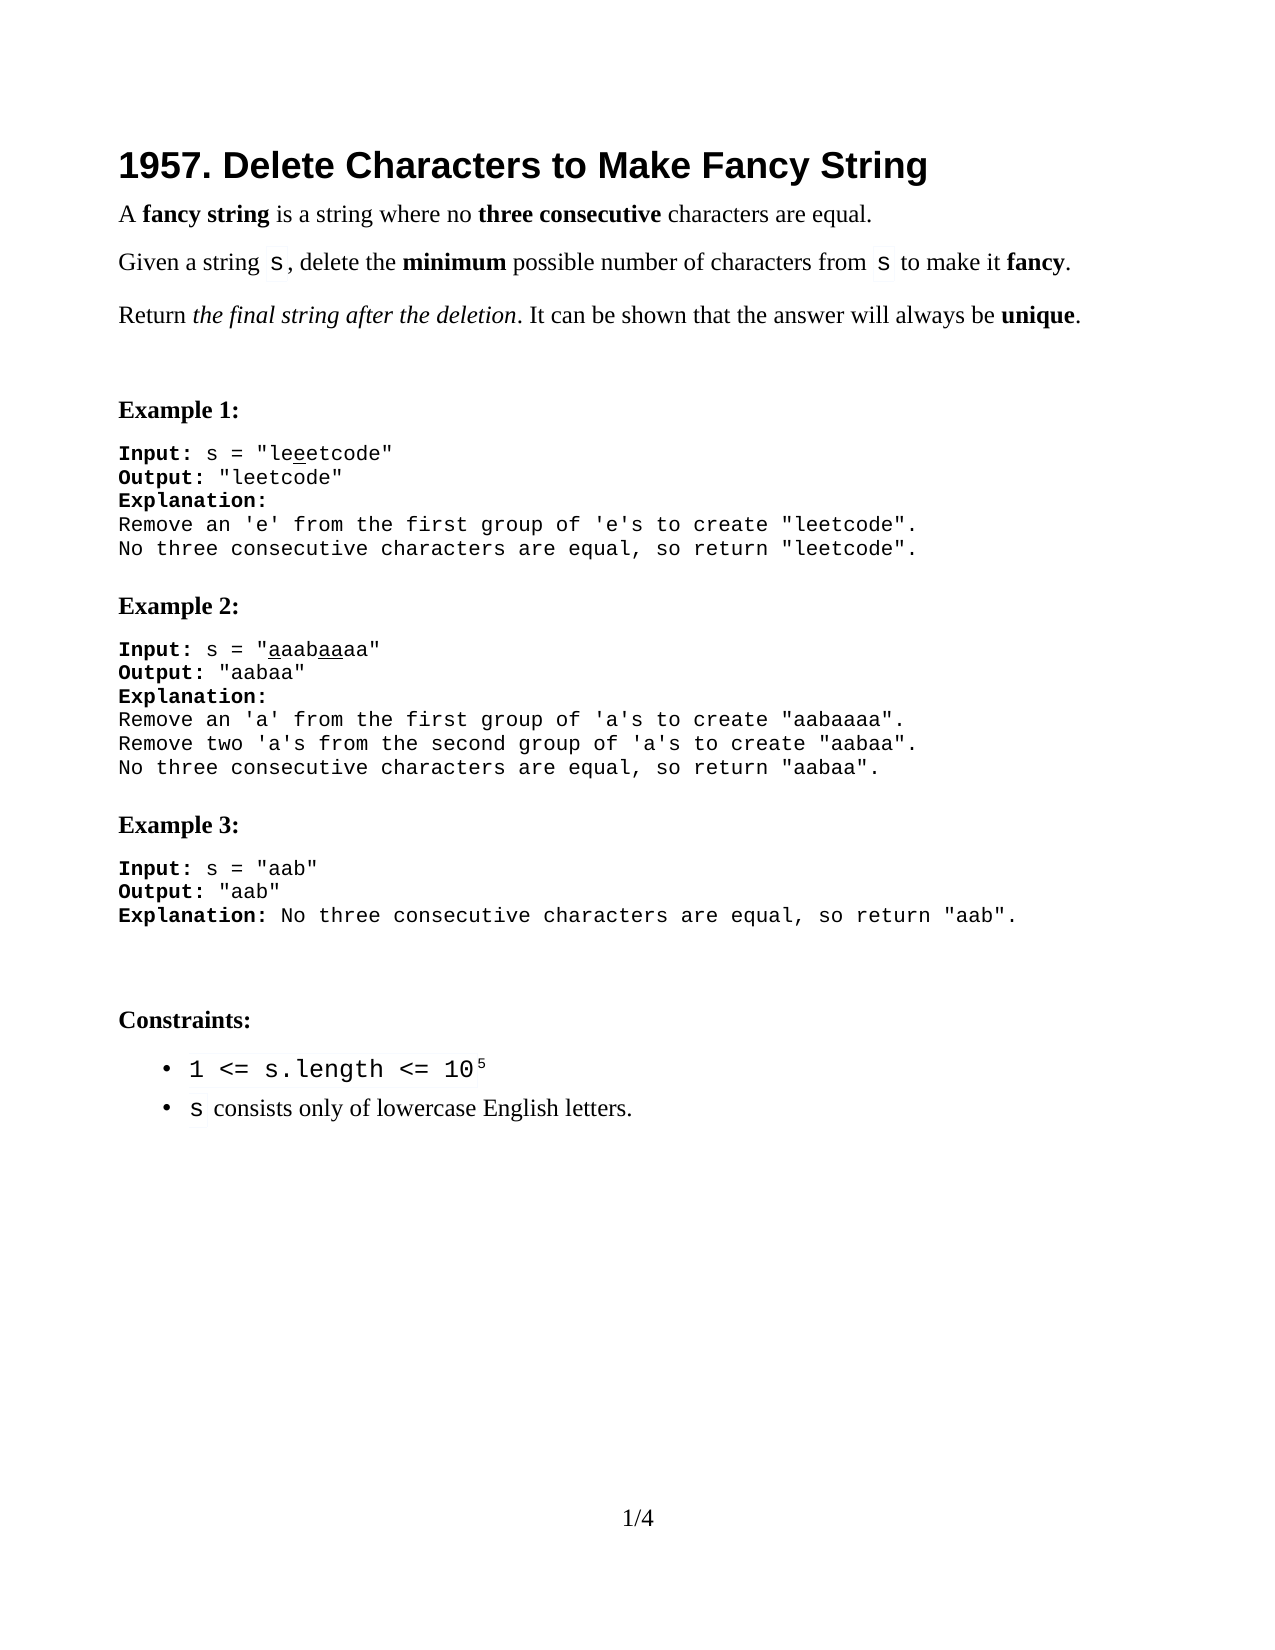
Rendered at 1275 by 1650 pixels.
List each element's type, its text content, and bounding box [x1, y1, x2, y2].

text Return the final string after the deletion. It can be shown that the answer will always be unique. [118, 300, 1157, 329]
list 1 <= s.length <= 105 [162, 1053, 477, 1087]
text Explanation: [118, 686, 1157, 709]
text Remove an 'a' from the first group of 'a's to create "aabaaaa". [118, 709, 1157, 733]
text Output: "leetcode" [118, 467, 1157, 491]
text No three consecutive characters are equal, so return "aabaa". [118, 757, 1157, 780]
text Given a string [118, 246, 266, 281]
subtitle 1957. Delete Characters to Make Fancy String [118, 143, 1157, 186]
text A fancy string is a string where no three consecutive characters are equal. [118, 199, 1157, 227]
text Input: s = "aaabaaaa" [118, 638, 1157, 662]
text Output: "aabaa" [118, 662, 1157, 686]
text to make it fancy. [895, 246, 1157, 281]
text s [267, 247, 287, 281]
list 1 <= s.length <= 105 [478, 1053, 1157, 1087]
text Remove two 'a's from the second group of 'a's to create "aabaa". [118, 733, 1157, 757]
text Explanation: [118, 491, 1157, 514]
list s consists only of lowercase English letters. [208, 1093, 1157, 1127]
text , delete the minimum possible number of characters from [288, 246, 873, 281]
text Example 3: [118, 810, 1157, 839]
text Explanation: No three consecutive characters are equal, so return "aab". [118, 905, 1157, 928]
text Example 1: [118, 396, 1157, 424]
text Remove an 'e' from the first group of 'e's to create "leetcode". [118, 514, 1157, 538]
text Example 2: [118, 591, 1157, 620]
text s [874, 247, 894, 281]
text Input: s = "leeetcode" [118, 443, 1157, 467]
list s consists only of lowercase English letters. [162, 1093, 207, 1127]
text No three consecutive characters are equal, so return "leetcode". [118, 538, 1157, 561]
text Input: s = "aab" [118, 857, 1157, 881]
text Output: "aab" [118, 881, 1157, 905]
text Constraints: [118, 1006, 1157, 1034]
